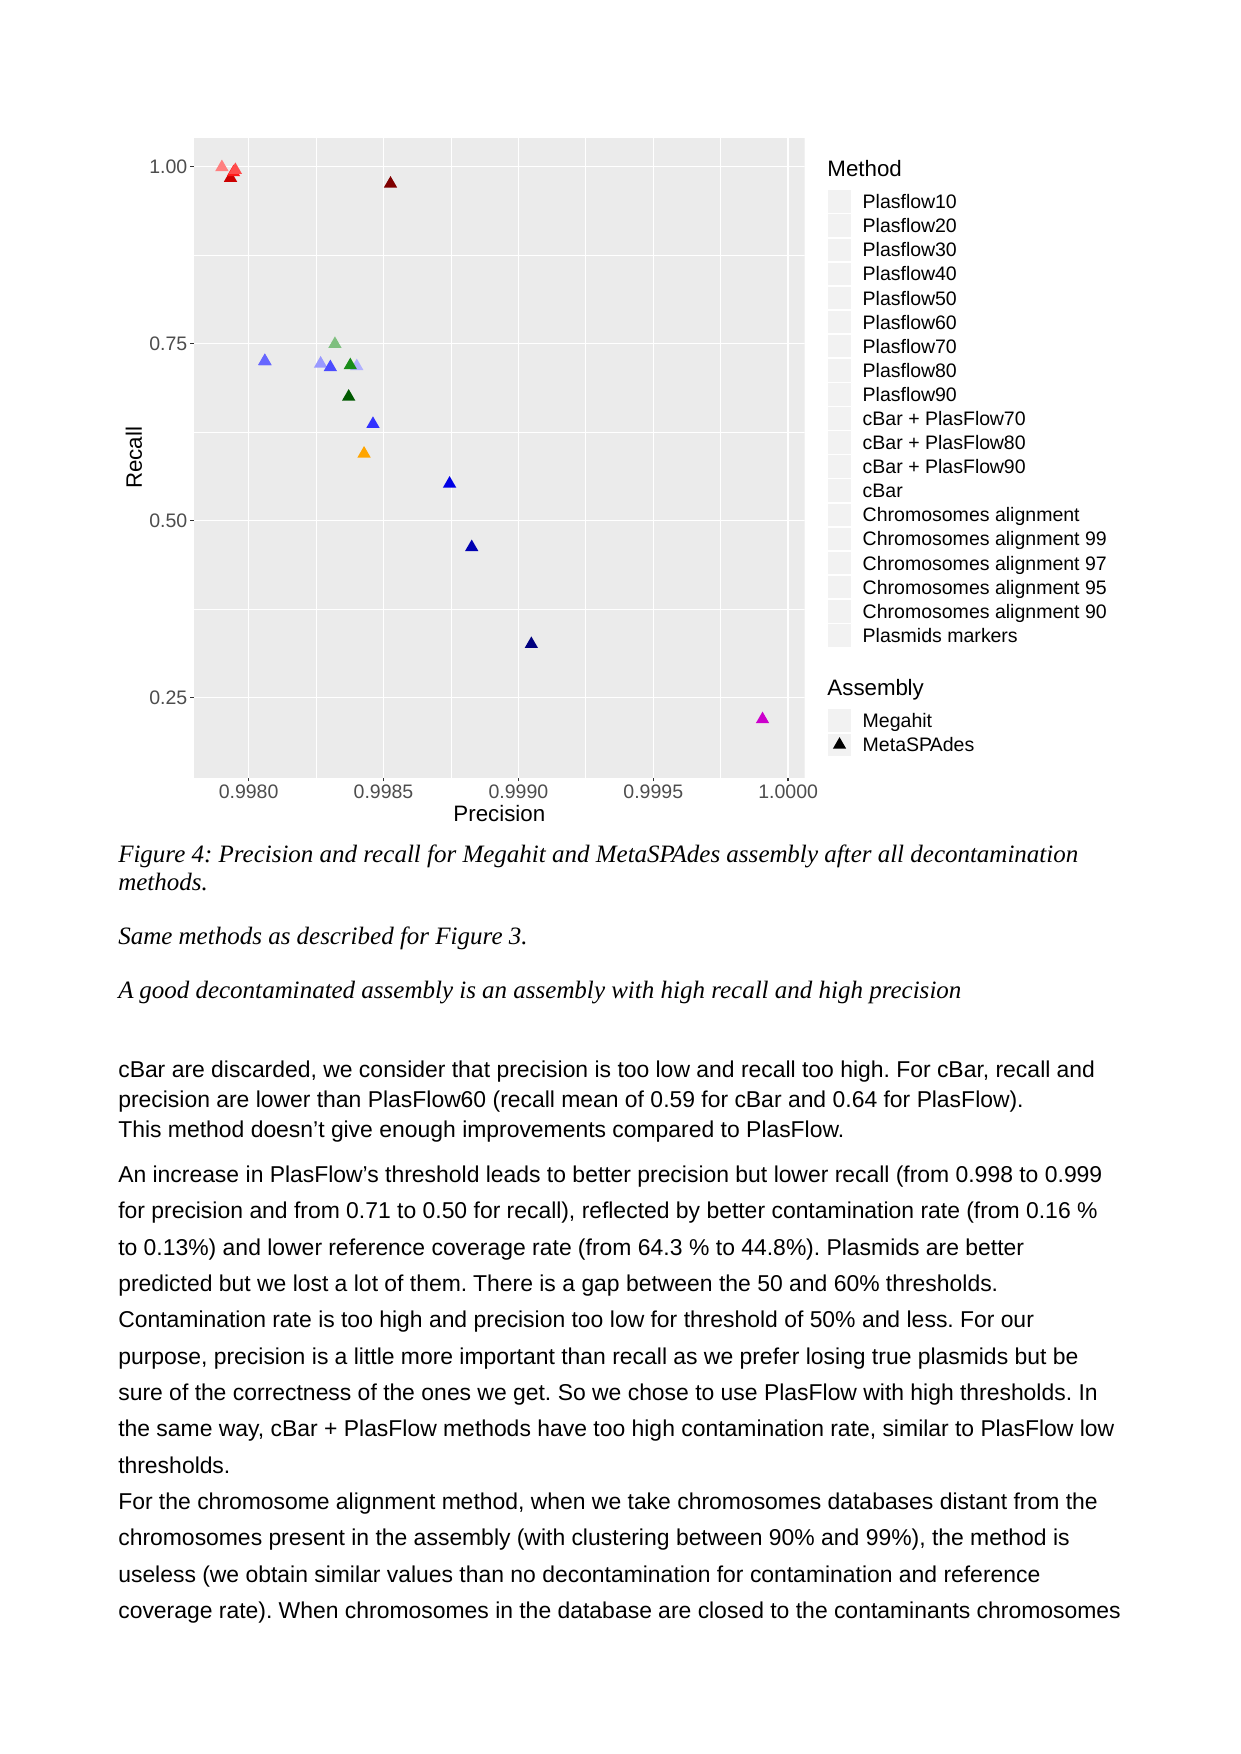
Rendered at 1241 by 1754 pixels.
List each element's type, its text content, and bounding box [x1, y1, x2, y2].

text A good decontaminated assembly is an assembly with high recall and high precision [118, 975, 1122, 1004]
text An increase in PlasFlow’s threshold leads to better precision but lower recall (from 0.998 to 0.999 for precision and from 0.71 to 0.50 for recall), reflected by better contamination rate (from 0.16 % to 0.13%) and lower reference coverage rate (from 64.3 % to 44.8%). Plasmids are better predicted but we lost a lot of them. There is a gap between the 50 and 60% thresholds. Contamination rate is too high and precision too low for threshold of 50% and less. For our purpose, precision is a little more important than recall as we prefer losing true plasmids but be sure of the correctness of the ones we get. So we chose to use PlasFlow with high thresholds. In the same way, cBar + PlasFlow methods have too high contamination rate, similar to PlasFlow low thresholds. [118, 1161, 1122, 1478]
text Figure 4: Precision and recall for Megahit and MetaSPAdes assembly after all decontamination methods. [118, 834, 1122, 896]
text Same methods as described for Figure 3. [118, 921, 1122, 950]
text For the chromosome alignment method, when we take chromosomes databases distant from the chromosomes present in the assembly (with clustering between 90% and 99%), the method is useless (we obtain similar values than no decontamination for contamination and reference coverage rate). When chromosomes in the database are closed to the contaminants chromosomes [118, 1488, 1122, 1623]
text cBar are discarded, we consider that precision is too low and recall too high. For cBar, recall and precision are lower than PlasFlow60 (recall mean of 0.59 for cBar and 0.64 for PlasFlow). This method doesn’t give enough improvements compared to PlasFlow. [118, 1056, 1122, 1142]
